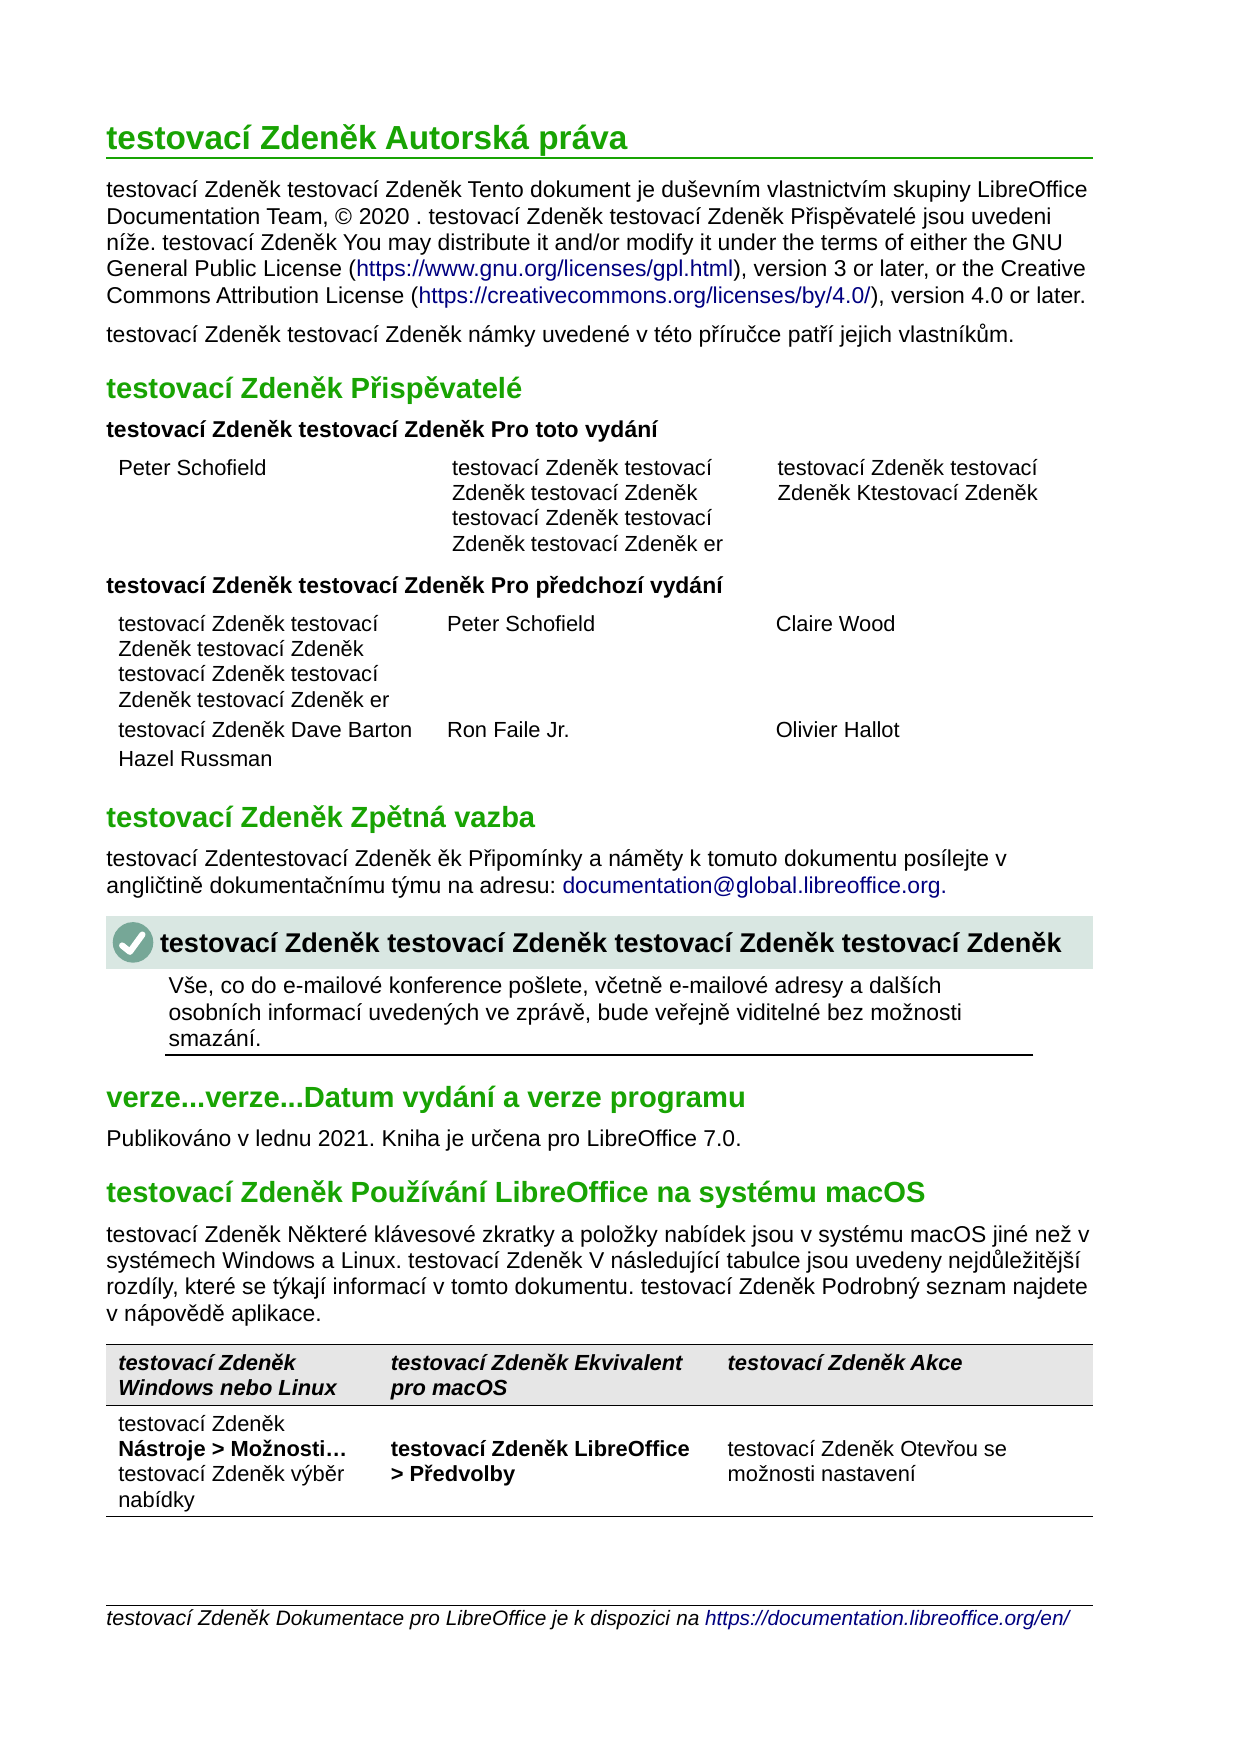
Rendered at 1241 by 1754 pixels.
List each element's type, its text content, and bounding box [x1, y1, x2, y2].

text Publikováno v lednu 2021. Kniha je určena pro LibreOffice 7.0. [106, 1125, 1093, 1152]
text testovací Zdeněk testovací Zdeněk Tento dokument je duševním vlastnictvím skupiny LibreOffice Documentation Team, © 2020 . testovací Zdeněk testovací Zdeněk Přispěvatelé jsou uvedeni níže. testovací Zdeněk You may distribute it and/or modify it under the terms of either the GNU General Public License (https://www.gnu.org/licenses/gpl.html), version 3 or later, or the Creative Commons Attribution License (https://creativecommons.org/licenses/by/4.0/), version 4.0 or later. [106, 176, 1093, 308]
table_cell [435, 746, 764, 776]
table_header Peter Schofield [106, 455, 440, 560]
table_cell testovací Zdeněk Dave Barton [106, 716, 435, 746]
table_cell Hazel Russman [106, 746, 435, 776]
table_header testovací Zdeněk Windows nebo Linux [106, 1345, 379, 1405]
text Vše, co do e-mailové konference pošlete, včetně e-mailové adresy a dalších osobních informací uvedených ve zprávě, bude veřejně viditelné bez možnosti smazání. [165, 969, 1033, 1054]
table_header testovací Zdeněk testovací Zdeněk Ktestovací Zdeněk [766, 455, 1093, 560]
text testovací Zdeněk Některé klávesové zkratky a položky nabídek jsou v systému macOS jiné než v systémech Windows a Linux. testovací Zdeněk V následující tabulce jsou uvedeny nejdůležitější rozdíly, které se týkají informací v tomto dokumentu. testovací Zdeněk Podrobný seznam najdete v nápovědě aplikace. [106, 1221, 1093, 1326]
table_cell Ron Faile Jr. [435, 716, 764, 746]
table_cell Olivier Hallot [764, 716, 1093, 746]
table_cell testovací Zdeněk LibreOffice > Předvolby [379, 1406, 716, 1516]
subtitle testovací Zdeněk testovací Zdeněk testovací Zdeněk testovací Zdeněk [106, 916, 1093, 969]
text testovací Zdeněk testovací Zdeněk Pro předchozí vydání [106, 572, 1093, 598]
text testovací Zdeněk testovací Zdeněk Pro toto vydání [106, 416, 1093, 442]
table_header testovací Zdeněk testovací Zdeněk testovací Zdeněk testovací Zdeněk testovací Zdeněk testovací Zdeněk er [106, 611, 435, 716]
table_cell [764, 746, 1093, 776]
table_cell testovací Zdeněk Otevřou se možnosti nastavení [716, 1406, 1093, 1516]
text testovací Zdentestovací Zdeněk ěk Připomínky a náměty k tomuto dokumentu posílejte v angličtině dokumentačnímu týmu na adresu: documentation@global.libreoffice.org. [106, 845, 1093, 898]
table_header testovací Zdeněk Akce [716, 1345, 1093, 1405]
subtitle testovací Zdeněk Používání LibreOffice na systému macOS [106, 1175, 1093, 1209]
table_header testovací Zdeněk Ekvivalent pro macOS [379, 1345, 716, 1405]
subtitle testovací Zdeněk Autorská práva [106, 118, 1093, 157]
table_cell testovací Zdeněk Nástroje > Možnosti… testovací Zdeněk výběr nabídky [106, 1406, 379, 1516]
subtitle testovací Zdeněk Přispěvatelé [106, 371, 1093, 404]
table_header Claire Wood [764, 611, 1093, 716]
table_header testovací Zdeněk testovací Zdeněk testovací Zdeněk testovací Zdeněk testovací Zdeněk testovací Zdeněk er [440, 455, 766, 560]
subtitle testovací Zdeněk Zpětná vazba [106, 800, 1093, 833]
text testovací Zdeněk testovací Zdeněk námky uvedené v této příručce patří jejich vlastníkům. [106, 321, 1093, 347]
subtitle verze...verze...Datum vydání a verze programu [106, 1080, 1093, 1113]
table_header Peter Schofield [435, 611, 764, 716]
